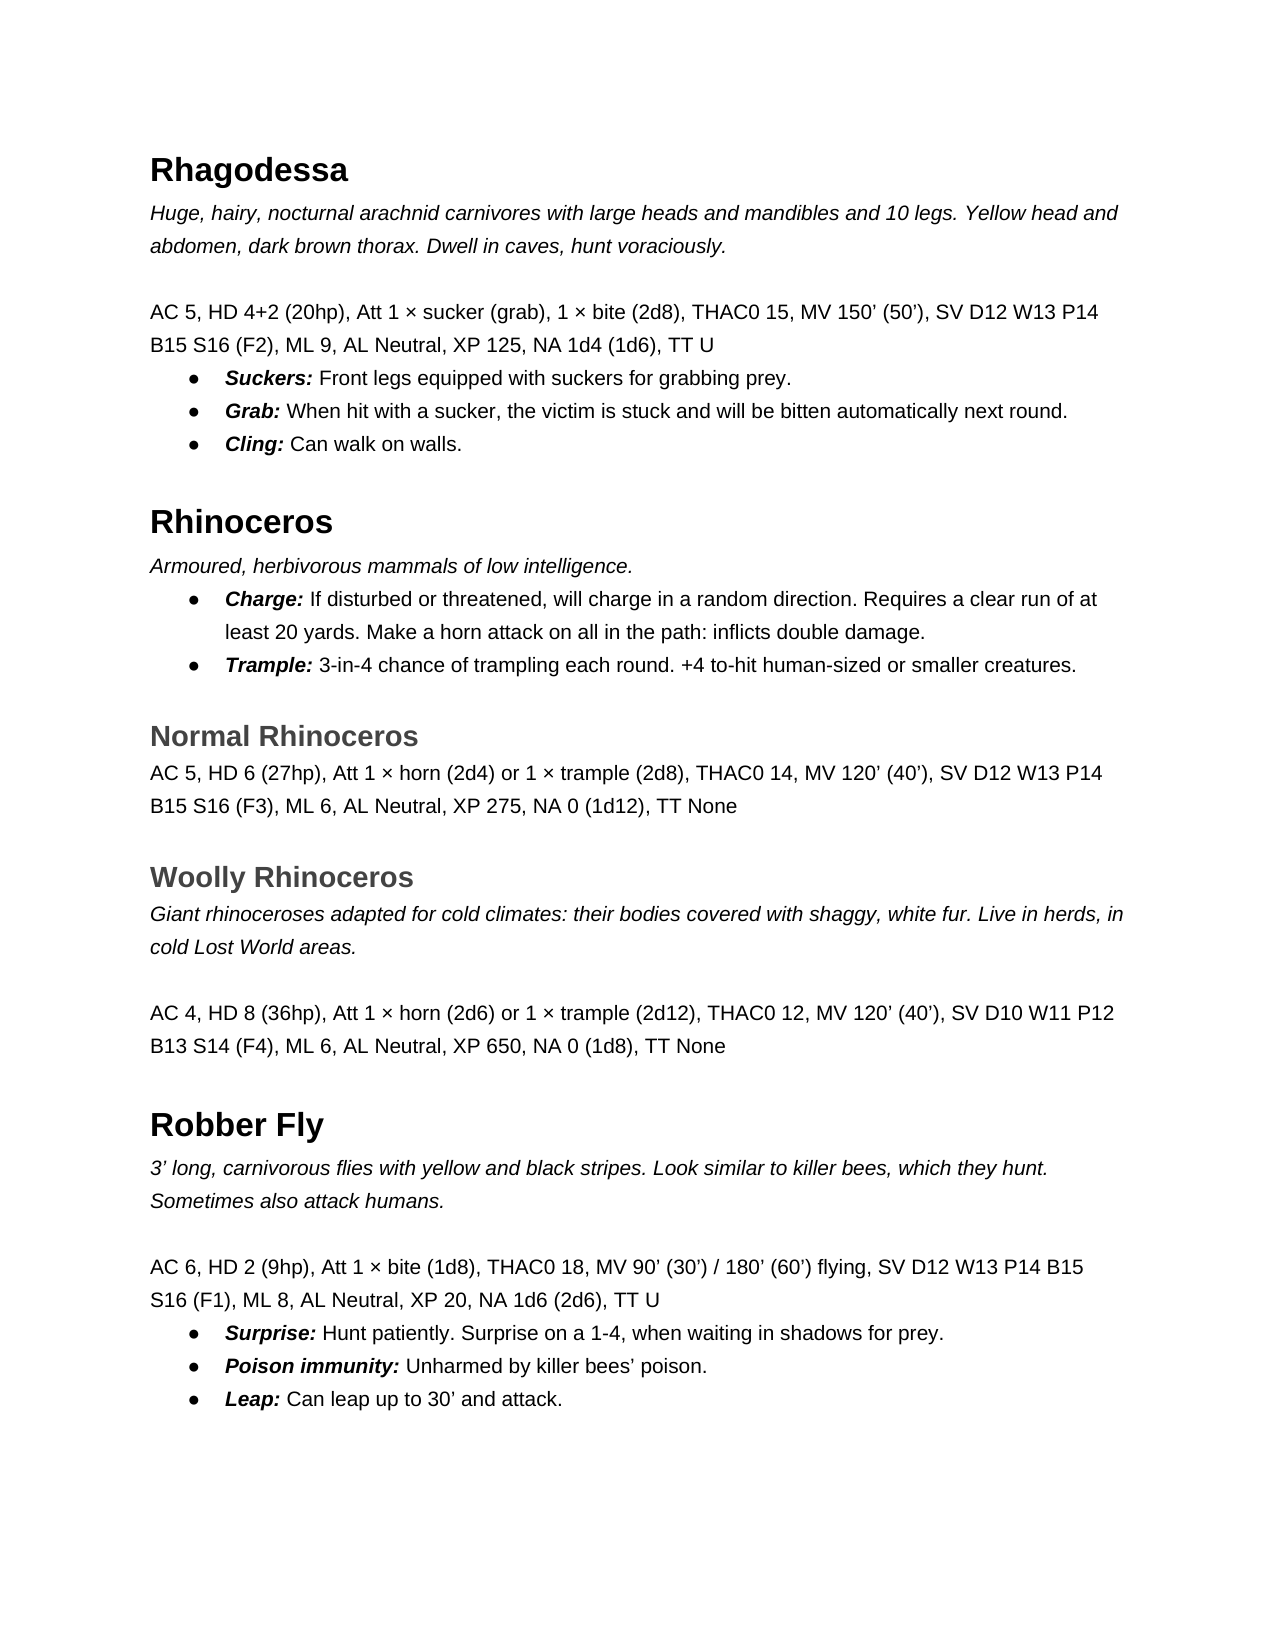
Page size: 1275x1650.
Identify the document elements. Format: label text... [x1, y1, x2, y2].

text Armoured, herbivorous mammals of low intelligence. [150, 553, 1125, 577]
text AC 5, HD 6 (27hp), Att 1 × horn (2d4) or 1 × trample (2d8), THAC0 14, MV 120’ (40’), SV D12 W13 P14 B15 S16 (F3), ML 6, AL Neutral, XP 275, NA 0 (1d12), TT None [150, 761, 1125, 818]
text AC 5, HD 4+2 (20hp), Att 1 × sucker (grab), 1 × bite (2d8), THAC0 15, MV 150’ (50’), SV D12 W13 P14 B15 S16 (F2), ML 9, AL Neutral, XP 125, NA 1d4 (1d6), TT U [150, 300, 1125, 357]
subtitle Woolly Rhinoceros [150, 860, 1125, 894]
subtitle Rhagodessa [150, 150, 1125, 188]
text Giant rhinoceroses adapted for cold climates: their bodies covered with shaggy, white fur. Live in herds, in cold Lost World areas. [150, 902, 1125, 959]
list Trample: 3-in-4 chance of trampling each round. +4 to-hit human-sized or smaller creatures. [187, 653, 1125, 677]
subtitle Normal Rhinoceros [150, 719, 1125, 752]
subtitle Robber Fly [150, 1105, 1125, 1143]
list Suckers: Front legs equipped with suckers for grabbing prey. [187, 366, 1125, 390]
text Huge, hairy, nocturnal arachnid carnivores with large heads and mandibles and 10 legs. Yellow head and abdomen, dark brown thorax. Dwell in caves, hunt voraciously. [150, 201, 1125, 258]
text AC 4, HD 8 (36hp), Att 1 × horn (2d6) or 1 × trample (2d12), THAC0 12, MV 120’ (40’), SV D10 W11 P12 B13 S14 (F4), ML 6, AL Neutral, XP 650, NA 0 (1d8), TT None [150, 1001, 1125, 1058]
list Grab: When hit with a sucker, the victim is stuck and will be bitten automatically next round. [187, 399, 1125, 423]
list Leap: Can leap up to 30’ and attack. [187, 1387, 1125, 1411]
list Poison immunity: Unharmed by killer bees’ poison. [187, 1354, 1125, 1378]
list Cling: Can walk on walls. [187, 432, 1125, 456]
text 3’ long, carnivorous flies with yellow and black stripes. Look similar to killer bees, which they hunt. Sometimes also attack humans. [150, 1156, 1125, 1213]
list Surprise: Hunt patiently. Surprise on a 1-4, when waiting in shadows for prey. [187, 1321, 1125, 1345]
text AC 6, HD 2 (9hp), Att 1 × bite (1d8), THAC0 18, MV 90’ (30’) / 180’ (60’) flying, SV D12 W13 P14 B15 S16 (F1), ML 8, AL Neutral, XP 20, NA 1d6 (2d6), TT U [150, 1255, 1125, 1312]
subtitle Rhinoceros [150, 503, 1125, 541]
list Charge: If disturbed or threatened, will charge in a random direction. Requires a clear run of at least 20 yards. Make a horn attack on all in the path: inflicts double damage. [187, 587, 1125, 643]
